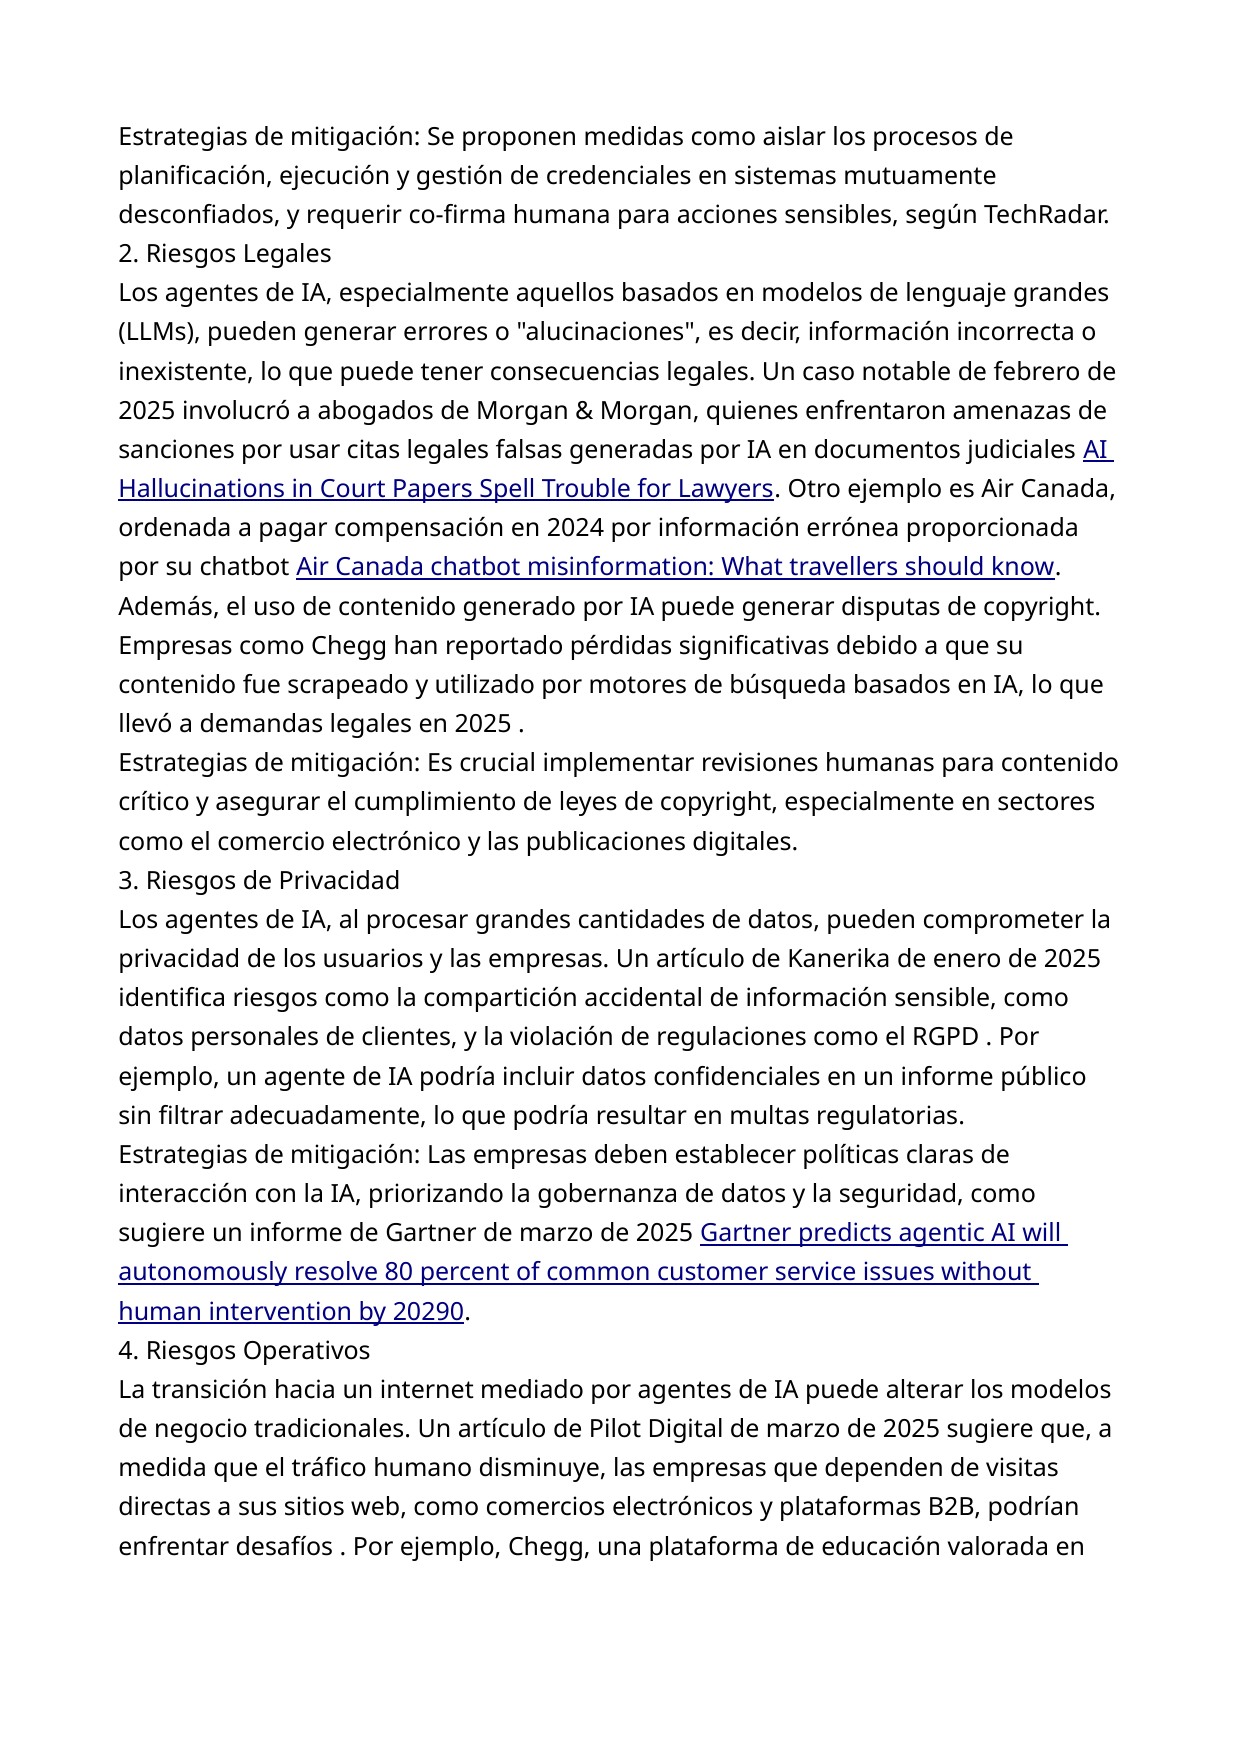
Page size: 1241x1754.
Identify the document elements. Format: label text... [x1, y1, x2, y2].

text Los agentes de IA, especialmente aquellos basados en modelos de lenguaje grandes (LLMs), pueden generar errores o "alucinaciones", es decir, información incorrecta o inexistente, lo que puede tener consecuencias legales. Un caso notable de febrero de 2025 involucró a abogados de Morgan & Morgan, quienes enfrentaron amenazas de sanciones por usar citas legales falsas generadas por IA en documentos judiciales AI Hallucinations in Court Papers Spell Trouble for Lawyers. Otro ejemplo es Air Canada, ordenada a pagar compensación en 2024 por información errónea proporcionada por su chatbot Air Canada chatbot misinformation: What travellers should know. [118, 275, 1122, 583]
text Además, el uso de contenido generado por IA puede generar disputas de copyright. Empresas como Chegg han reportado pérdidas significativas debido a que su contenido fue scrapeado y utilizado por motores de búsqueda basados en IA, lo que llevó a demandas legales en 2025 . [118, 588, 1122, 740]
text 3. Riesgos de Privacidad [118, 862, 1122, 896]
text Estrategias de mitigación: Se proponen medidas como aislar los procesos de planificación, ejecución y gestión de credenciales en sistemas mutuamente desconfiados, y requerir co-firma humana para acciones sensibles, según TechRadar. [118, 118, 1122, 231]
text 4. Riesgos Operativos [118, 1332, 1122, 1366]
text La transición hacia un internet mediado por agentes de IA puede alterar los modelos de negocio tradicionales. Un artículo de Pilot Digital de marzo de 2025 sugiere que, a medida que el tráfico humano disminuye, las empresas que dependen de visitas directas a sus sitios web, como comercios electrónicos y plataformas B2B, podrían enfrentar desafíos . Por ejemplo, Chegg, una plataforma de educación valorada en [118, 1371, 1122, 1562]
text Estrategias de mitigación: Es crucial implementar revisiones humanas para contenido crítico y asegurar el cumplimiento de leyes de copyright, especialmente en sectores como el comercio electrónico y las publicaciones digitales. [118, 745, 1122, 857]
text 2. Riesgos Legales [118, 236, 1122, 270]
text Los agentes de IA, al procesar grandes cantidades de datos, pueden comprometer la privacidad de los usuarios y las empresas. Un artículo de Kanerika de enero de 2025 identifica riesgos como la compartición accidental de información sensible, como datos personales de clientes, y la violación de regulaciones como el RGPD . Por ejemplo, un agente de IA podría incluir datos confidenciales en un informe público sin filtrar adecuadamente, lo que podría resultar en multas regulatorias. [118, 901, 1122, 1131]
text Estrategias de mitigación: Las empresas deben establecer políticas claras de interacción con la IA, priorizando la gobernanza de datos y la seguridad, como sugiere un informe de Gartner de marzo de 2025 Gartner predicts agentic AI will autonomously resolve 80 percent of common customer service issues without human intervention by 20290. [118, 1136, 1122, 1327]
